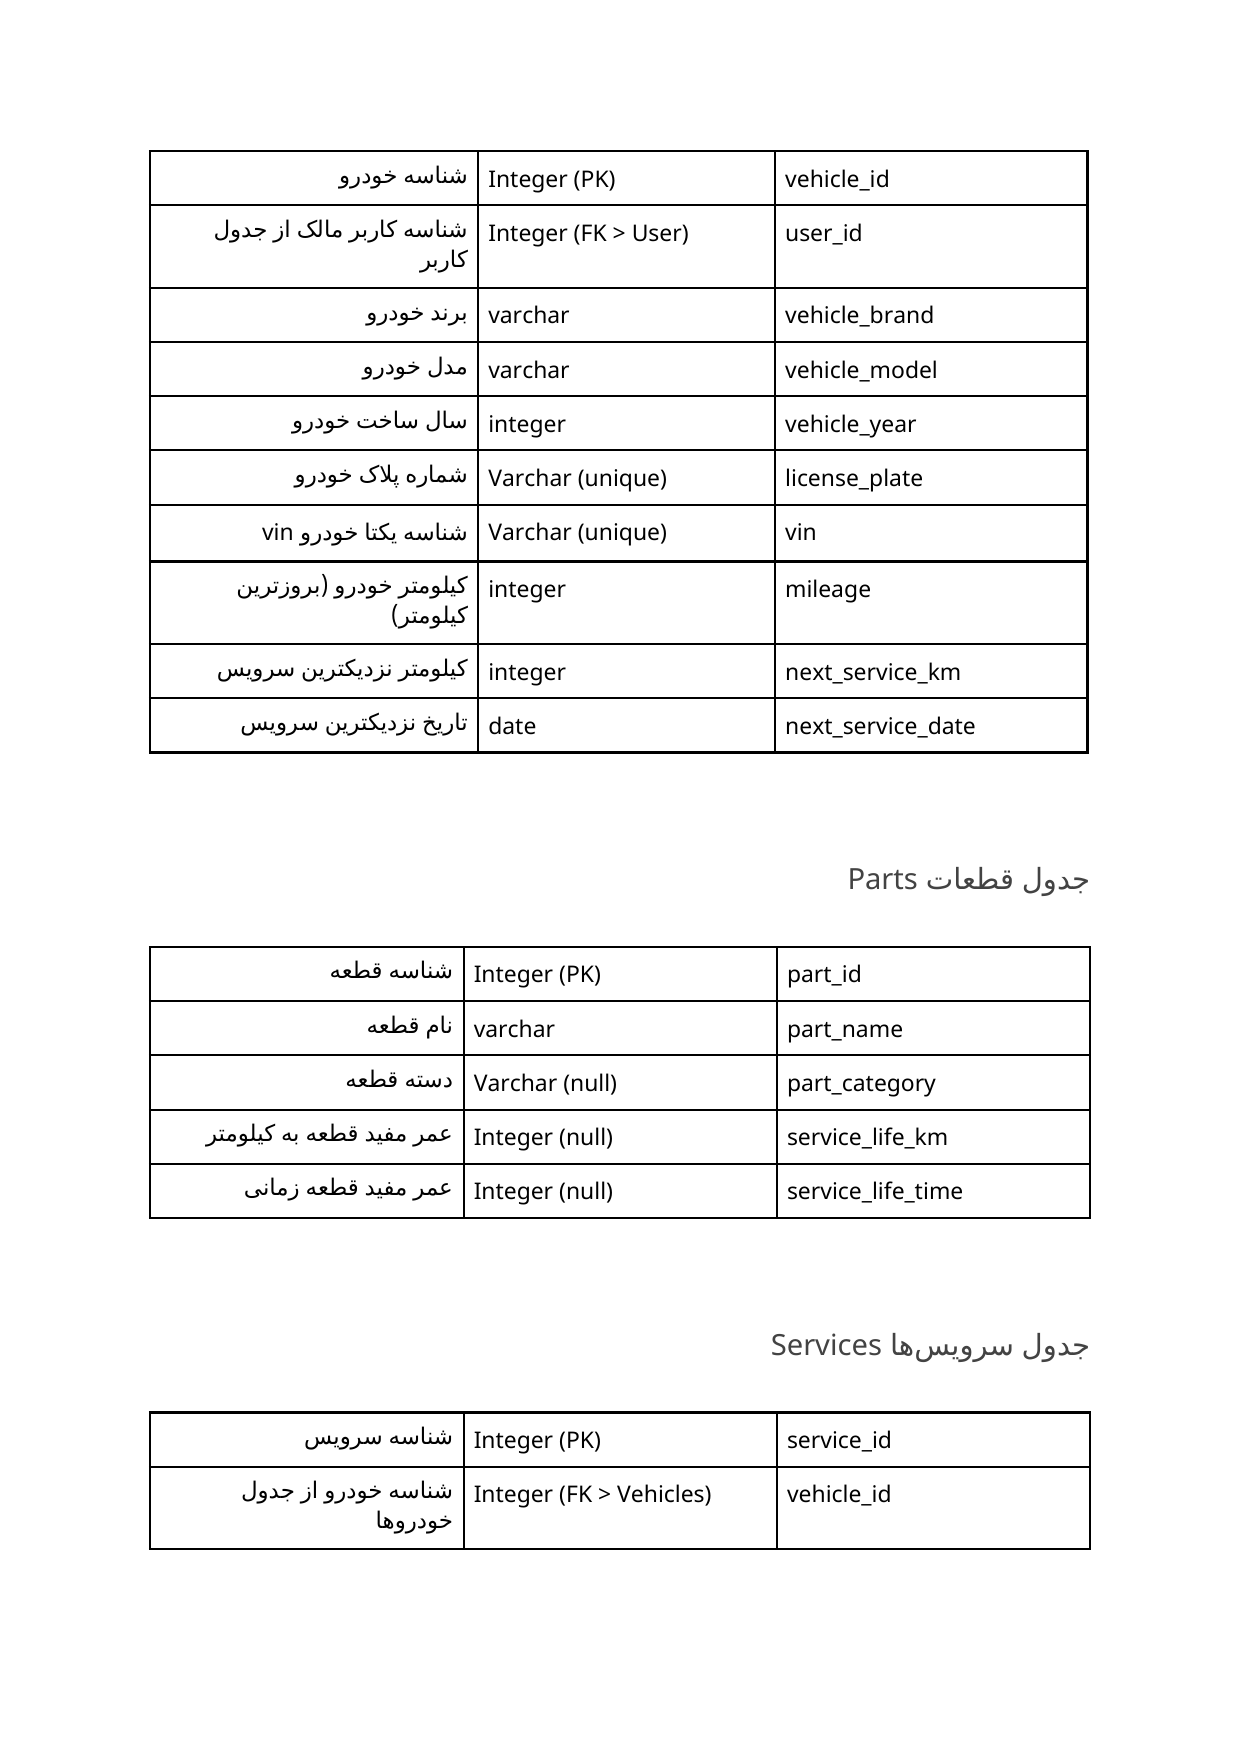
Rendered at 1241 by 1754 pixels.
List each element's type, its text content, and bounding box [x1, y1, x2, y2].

table_cell شناسه یکتا خودرو vin [151, 506, 477, 560]
table_header Integer (PK) [465, 948, 776, 1000]
table_cell Integer (FK > User) [479, 206, 774, 287]
table_cell vehicle_model [776, 343, 1086, 395]
table_cell Varchar (null) [465, 1056, 776, 1108]
table_cell part_name [778, 1002, 1089, 1054]
table_header part_id [778, 948, 1089, 1000]
table_cell Varchar (unique) [479, 451, 774, 503]
table_cell تاریخ نزدیکترین سرویس [151, 699, 477, 751]
table_header service_id [778, 1414, 1089, 1466]
table_cell next_service_km [776, 645, 1086, 697]
table_cell service_life_km [778, 1111, 1089, 1163]
table_header Integer (PK) [479, 152, 774, 204]
subtitle جدول سرویس‌ها Services [150, 1324, 1090, 1367]
table_cell عمر مفید قطعه به کیلومتر [151, 1111, 463, 1163]
table_cell vehicle_year [776, 397, 1086, 449]
table_cell date [479, 699, 774, 751]
table_cell varchar [479, 289, 774, 341]
table_cell next_service_date [776, 699, 1086, 751]
table_cell vin [776, 506, 1086, 560]
table_cell Integer (null) [465, 1165, 776, 1217]
table_cell integer [479, 563, 774, 643]
table_cell Integer (null) [465, 1111, 776, 1163]
table_cell کیلومتر خودرو (بروزترین کیلومتر) [151, 563, 477, 643]
table_cell mileage [776, 563, 1086, 643]
table_cell عمر مفید قطعه زمانی [151, 1165, 463, 1217]
table_cell Varchar (unique) [479, 506, 774, 560]
table_header vehicle_id [776, 152, 1086, 204]
table_cell service_life_time [778, 1165, 1089, 1217]
table_cell Integer (FK > Vehicles) [465, 1468, 776, 1548]
table_cell شناسه کاربر مالک از جدول کاربر [151, 206, 477, 287]
subtitle جدول قطعات Parts [150, 859, 1090, 902]
table_header شناسه سرویس [151, 1414, 463, 1466]
table_header شناسه قطعه [151, 948, 463, 1000]
table_cell دسته قطعه [151, 1056, 463, 1108]
table_header شناسه خودرو [151, 152, 477, 204]
table_cell integer [479, 645, 774, 697]
table_cell نام قطعه [151, 1002, 463, 1054]
table_cell برند خودرو [151, 289, 477, 341]
table_cell user_id [776, 206, 1086, 287]
table_cell integer [479, 397, 774, 449]
table_cell مدل خودرو [151, 343, 477, 395]
table_cell شماره پلاک خودرو [151, 451, 477, 503]
table_header Integer (PK) [465, 1414, 776, 1466]
table_cell vehicle_brand [776, 289, 1086, 341]
table_cell varchar [465, 1002, 776, 1054]
table_cell vehicle_id [778, 1468, 1089, 1548]
table_cell part_category [778, 1056, 1089, 1108]
table_cell varchar [479, 343, 774, 395]
table_cell شناسه خودرو از جدول خودروها [151, 1468, 463, 1548]
table_cell سال ساخت خودرو [151, 397, 477, 449]
table_cell کیلومتر نزدیکترین سرویس [151, 645, 477, 697]
table_cell license_plate [776, 451, 1086, 503]
